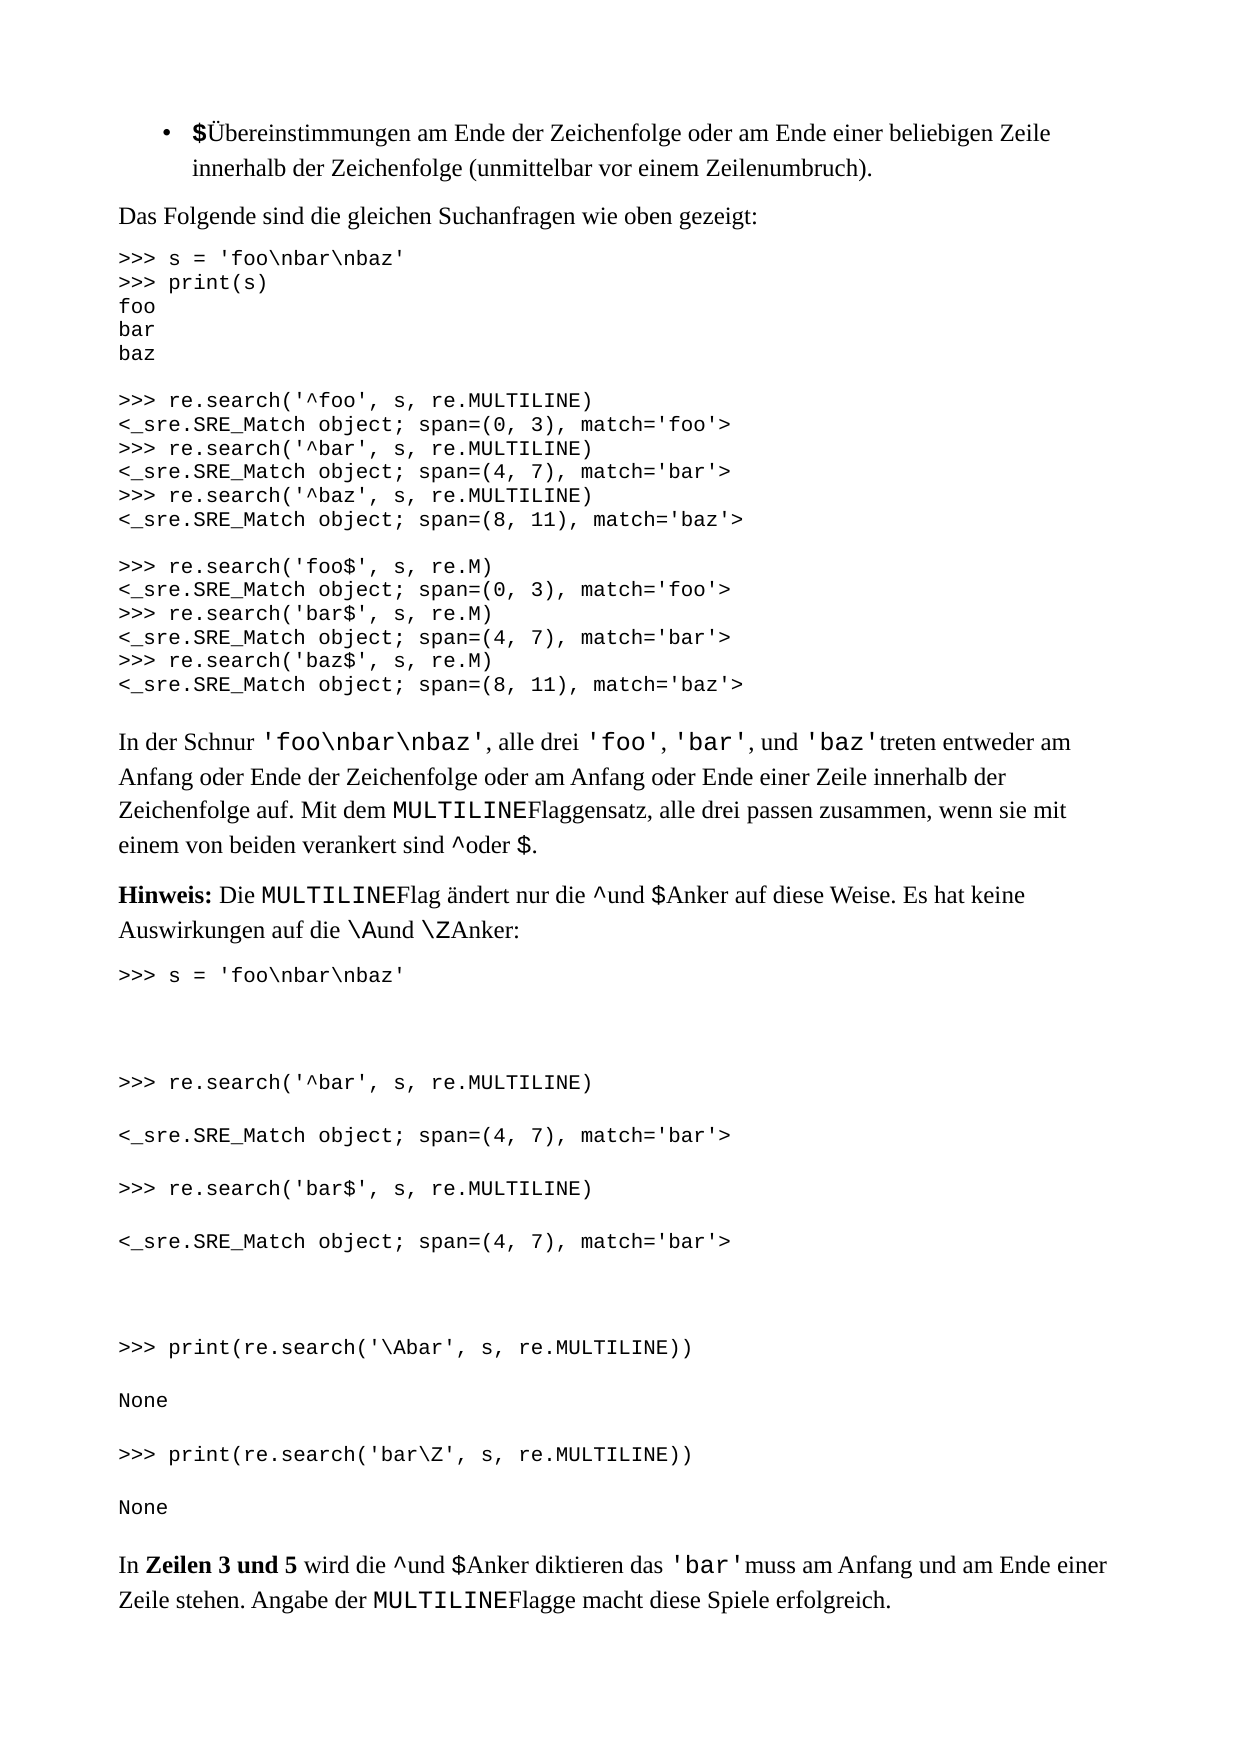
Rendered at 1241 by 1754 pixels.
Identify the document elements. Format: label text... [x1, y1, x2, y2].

text <_sre.SRE_Match object; span=(4, 7), match='bar'> [118, 627, 1122, 650]
text <_sre.SRE_Match object; span=(8, 11), match='baz'> [118, 674, 1122, 698]
text >>> re.search('foo$', s, re.M) [118, 556, 1122, 579]
text None [118, 1391, 1122, 1414]
list $Übereinstimmungen am Ende der Zeichenfolge oder am Ende einer beliebigen Zeile innerhalb der Zeichenfolge (unmittelbar vor einem Zeilenumbruch). [162, 118, 1122, 182]
text <_sre.SRE_Match object; span=(4, 7), match='bar'> [118, 1231, 1122, 1255]
text Hinweis: Die MULTILINEFlag ändert nur die ^und $Anker auf diese Weise. Es hat keine Auswirkungen auf die \Aund \ZAnker: [118, 880, 1122, 946]
text In Zeilen 3 und 5 wird die ^und $Anker diktieren das 'bar'muss am Anfang und am Ende einer Zeile stehen. Angabe der MULTILINEFlagge macht diese Spiele erfolgreich. [118, 1550, 1122, 1616]
text >>> re.search('^foo', s, re.MULTILINE) [118, 390, 1122, 414]
text >>> print(re.search('\Abar', s, re.MULTILINE)) [118, 1337, 1122, 1361]
text <_sre.SRE_Match object; span=(0, 3), match='foo'> [118, 414, 1122, 438]
text <_sre.SRE_Match object; span=(0, 3), match='foo'> [118, 579, 1122, 603]
text None [118, 1497, 1122, 1520]
text >>> re.search('^bar', s, re.MULTILINE) [118, 1072, 1122, 1095]
text >>> print(s) [118, 272, 1122, 296]
text >>> print(re.search('bar\Z', s, re.MULTILINE)) [118, 1444, 1122, 1467]
text <_sre.SRE_Match object; span=(4, 7), match='bar'> [118, 1125, 1122, 1148]
text In der Schnur 'foo\nbar\nbaz', alle drei 'foo', 'bar', und 'baz'treten entweder am Anfang oder Ende der Zeichenfolge oder am Anfang oder Ende einer Zeile innerhalb der Zeichenfolge auf. Mit dem MULTILINEFlaggensatz, alle drei passen zusammen, wenn sie mit einem von beiden verankert sind ^oder $. [118, 727, 1122, 861]
text >>> s = 'foo\nbar\nbaz' [118, 248, 1122, 272]
text >>> re.search('baz$', s, re.M) [118, 650, 1122, 674]
text >>> re.search('^bar', s, re.MULTILINE) [118, 438, 1122, 461]
text <_sre.SRE_Match object; span=(8, 11), match='baz'> [118, 508, 1122, 532]
text >>> s = 'foo\nbar\nbaz' [118, 966, 1122, 989]
text >>> re.search('bar$', s, re.M) [118, 603, 1122, 627]
text Das Folgende sind die gleichen Suchanfragen wie oben gezeigt: [118, 201, 1122, 229]
text baz [118, 343, 1122, 367]
text >>> re.search('bar$', s, re.MULTILINE) [118, 1178, 1122, 1202]
text bar [118, 319, 1122, 343]
text >>> re.search('^baz', s, re.MULTILINE) [118, 485, 1122, 508]
text foo [118, 296, 1122, 319]
text <_sre.SRE_Match object; span=(4, 7), match='bar'> [118, 461, 1122, 485]
